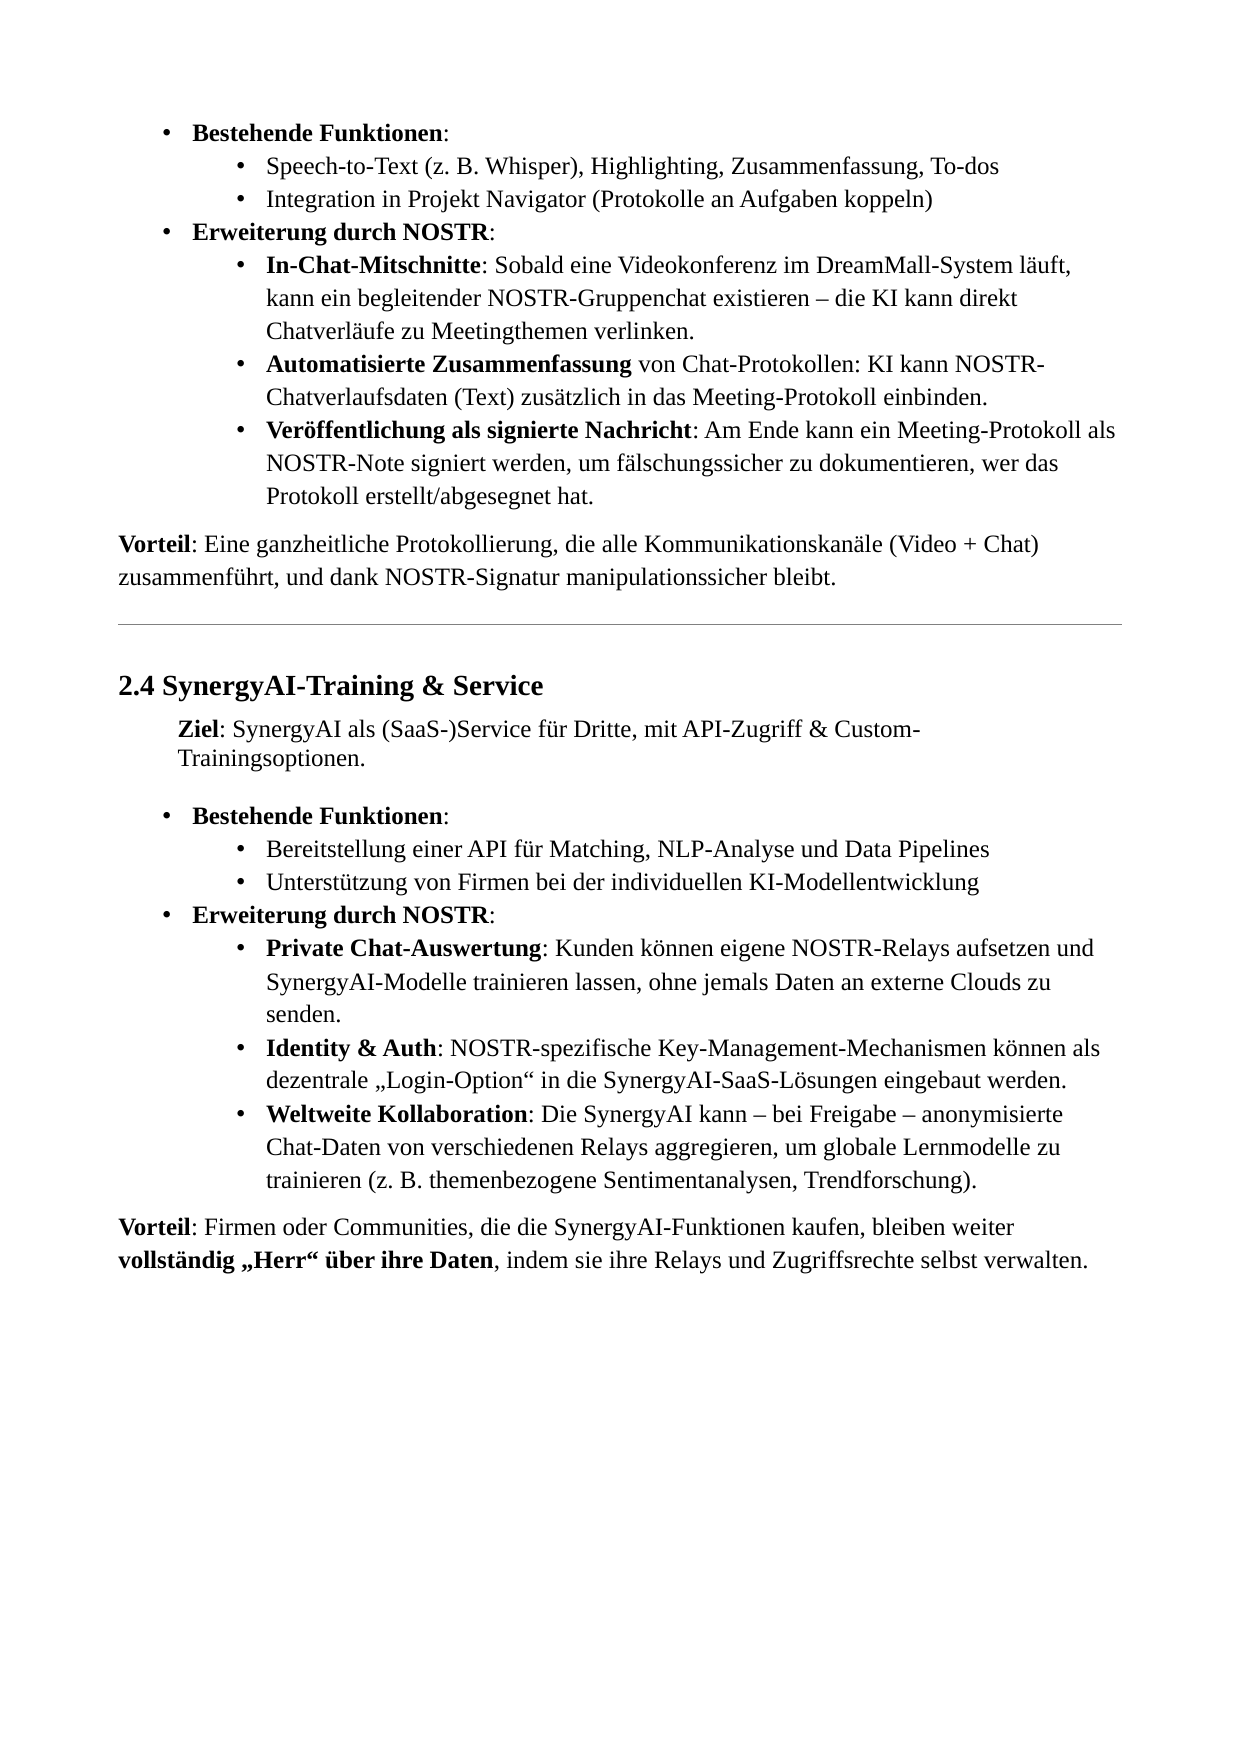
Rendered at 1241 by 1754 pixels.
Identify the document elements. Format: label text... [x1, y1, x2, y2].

list Unterstützung von Firmen bei der individuellen KI-Modellentwicklung [236, 867, 1122, 896]
list Bereitstellung einer API für Matching, NLP-Analyse und Data Pipelines [236, 834, 1122, 863]
list Veröffentlichung als signierte Nachricht: Am Ende kann ein Meeting-Protokoll als NOSTR-Note signiert werden, um fälschungssicher zu dokumentieren, wer das Protokoll erstellt/abgesegnet hat. [236, 415, 1122, 510]
text Vorteil: Eine ganzheitliche Protokollierung, die alle Kommunikationskanäle (Video + Chat) zusammenführt, und dank NOSTR-Signatur manipulationssicher bleibt. [118, 529, 1122, 591]
list Private Chat-Auswertung: Kunden können eigene NOSTR-Relays aufsetzen und SynergyAI-Modelle trainieren lassen, ohne jemals Daten an externe Clouds zu senden. [236, 933, 1122, 1028]
list Integration in Projekt Navigator (Protokolle an Aufgaben koppeln) [236, 184, 1122, 213]
list Weltweite Kollaboration: Die SynergyAI kann – bei Freigabe – anonymisierte Chat-Daten von verschiedenen Relays aggregieren, um globale Lernmodelle zu trainieren (z. B. themenbezogene Sentimentanalysen, Trendforschung). [236, 1099, 1122, 1193]
list Erweiterung durch NOSTR: [162, 901, 1122, 929]
list Speech-to-Text (z. B. Whisper), Highlighting, Zusammenfassung, To-dos [236, 151, 1122, 180]
list Erweiterung durch NOSTR: [162, 217, 1122, 246]
subtitle 2.4 SynergyAI-Training & Service [118, 668, 1122, 702]
text Ziel: SynergyAI als (SaaS-)Service für Dritte, mit API-Zugriff & Custom-Trainingsoptionen. [177, 714, 1063, 772]
list Automatisierte Zusammenfassung von Chat-Protokollen: KI kann NOSTR-Chatverlaufsdaten (Text) zusätzlich in das Meeting-Protokoll einbinden. [236, 349, 1122, 411]
text Vorteil: Firmen oder Communities, die die SynergyAI-Funktionen kaufen, bleiben weiter vollständig „Herr“ über ihre Daten, indem sie ihre Relays und Zugriffsrechte selbst verwalten. [118, 1212, 1122, 1274]
list Bestehende Funktionen: [162, 118, 1122, 147]
list Identity & Auth: NOSTR-spezifische Key-Management-Mechanismen können als dezentrale „Login-Option“ in die SynergyAI-SaaS-Lösungen eingebaut werden. [236, 1033, 1122, 1094]
list In-Chat-Mitschnitte: Sobald eine Videokonferenz im DreamMall-System läuft, kann ein begleitender NOSTR-Gruppenchat existieren – die KI kann direkt Chatverläufe zu Meetingthemen verlinken. [236, 250, 1122, 345]
list Bestehende Funktionen: [162, 801, 1122, 830]
